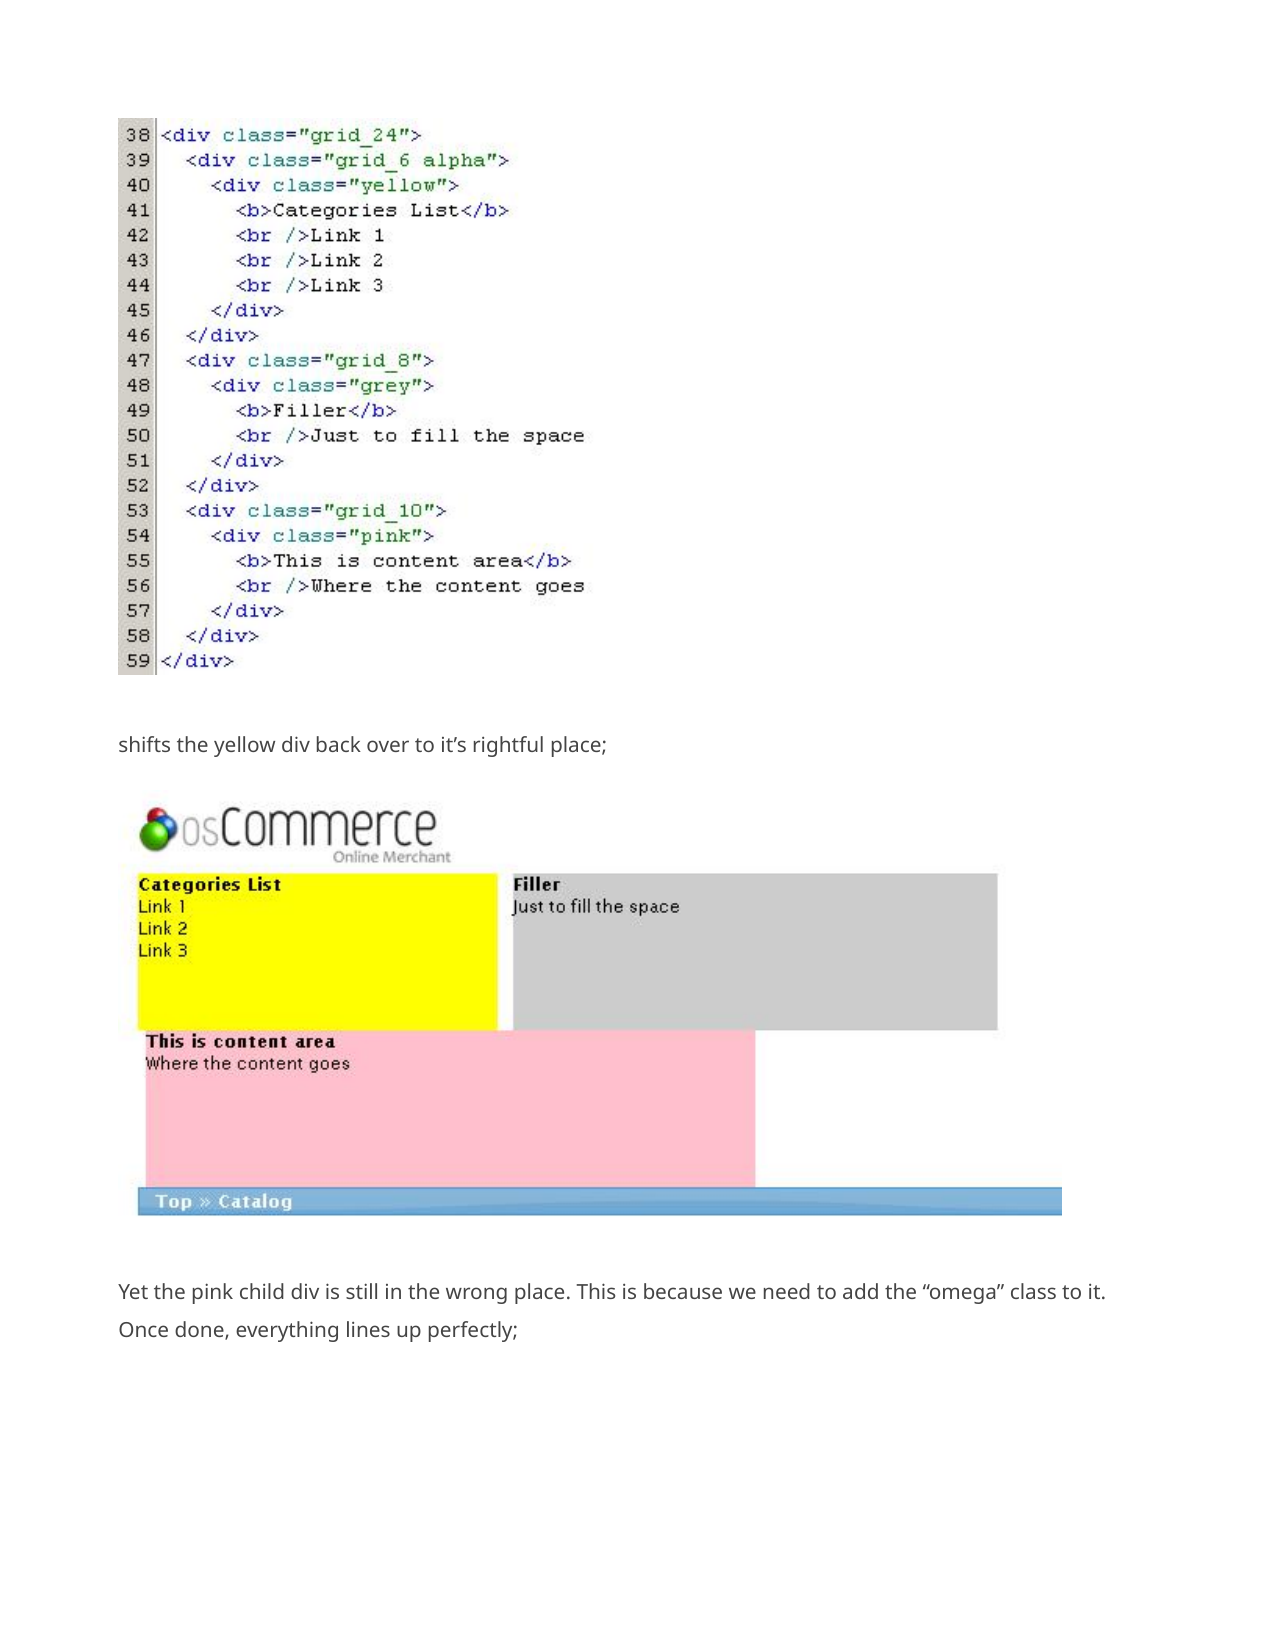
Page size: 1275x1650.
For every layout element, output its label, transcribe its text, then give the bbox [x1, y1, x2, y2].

picture [118, 118, 651, 675]
picture [118, 790, 1062, 1222]
text Yet the pink child div is still in the wrong place. This is because we need to add the “omega” class to it. Once done, everything lines up perfectly; [118, 1268, 1157, 1343]
text shifts the yellow div back over to it’s rightful place; [118, 721, 1157, 759]
